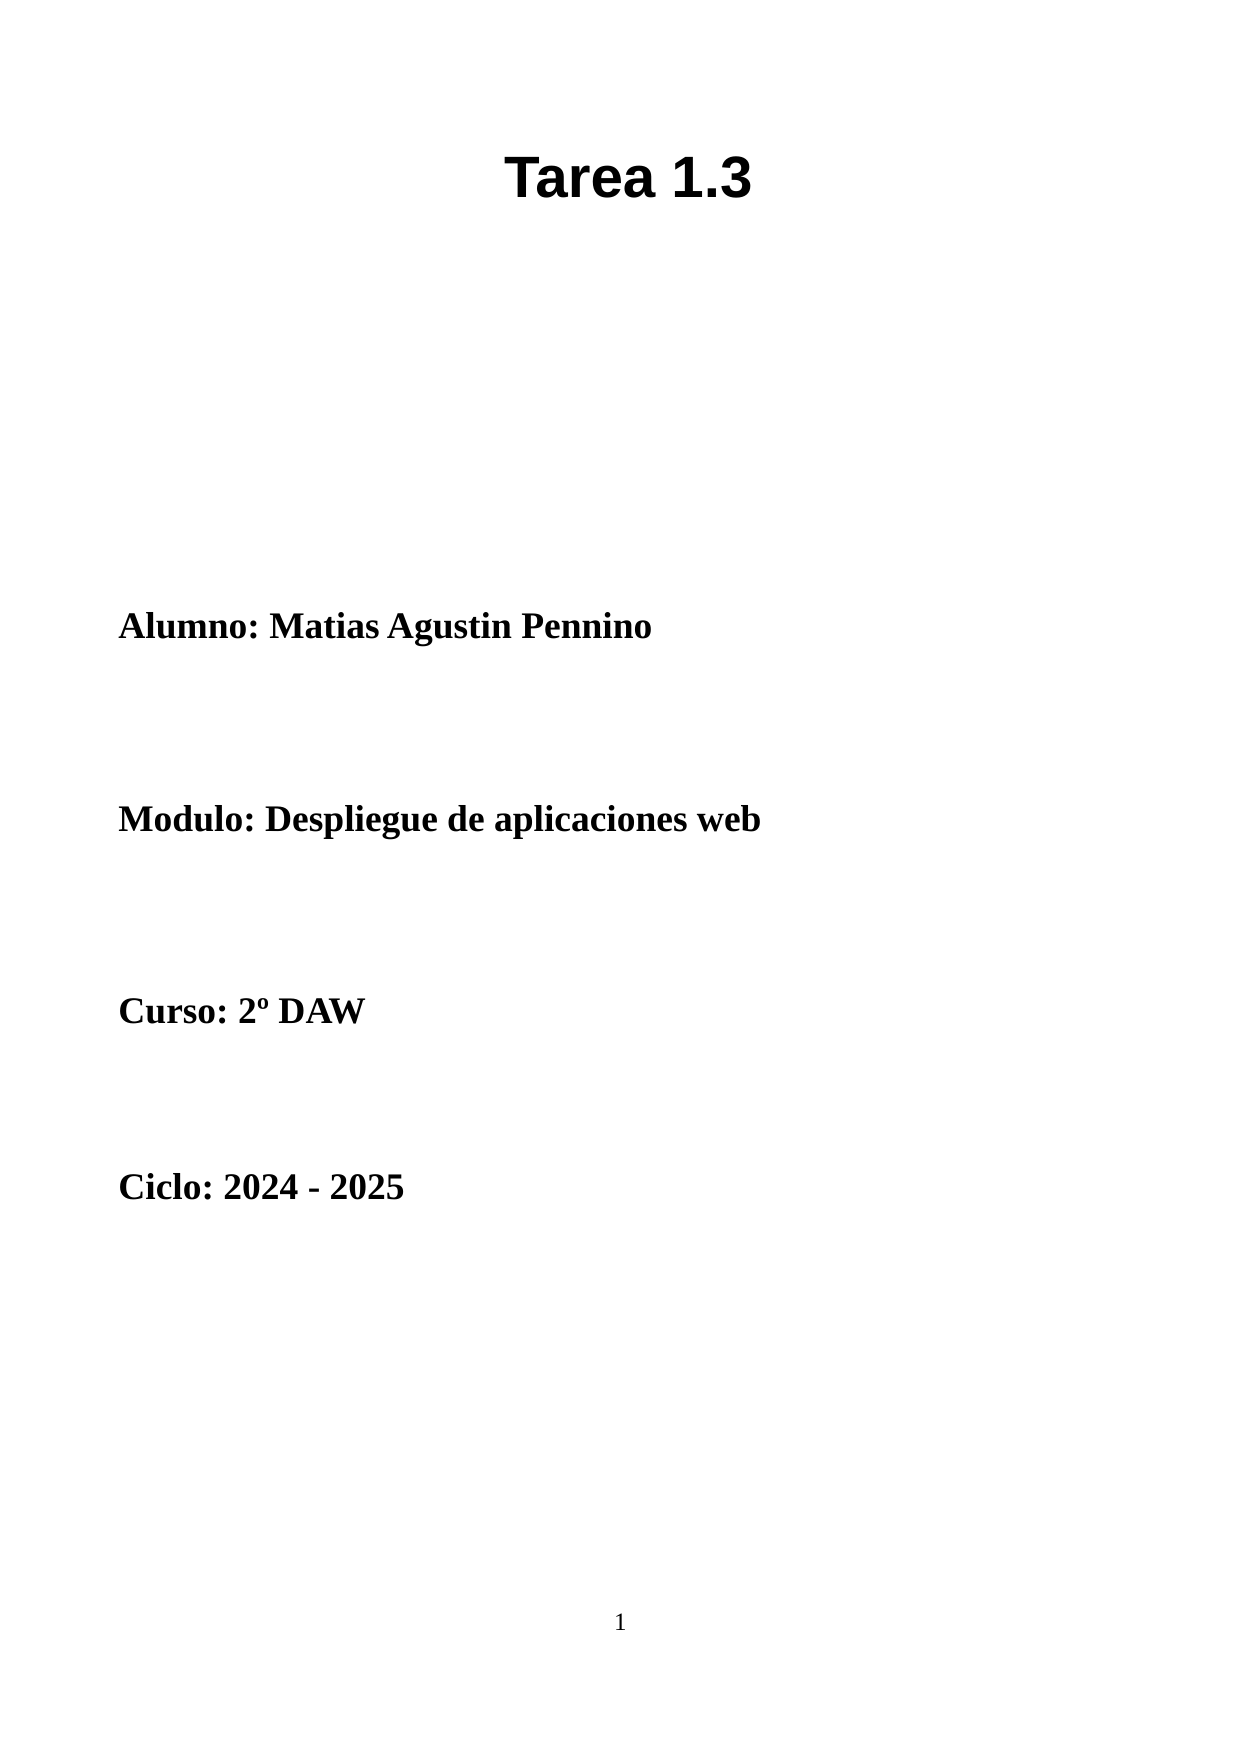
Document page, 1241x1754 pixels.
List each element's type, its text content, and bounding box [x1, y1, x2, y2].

text Modulo: Despliegue de aplicaciones web [118, 796, 1122, 839]
text Curso: 2º DAW [118, 988, 1122, 1032]
title Tarea 1.3 [118, 143, 1122, 210]
text Ciclo: 2024 - 2025 [118, 1164, 1122, 1208]
text Alumno: Matias Agustin Pennino [118, 603, 1122, 647]
